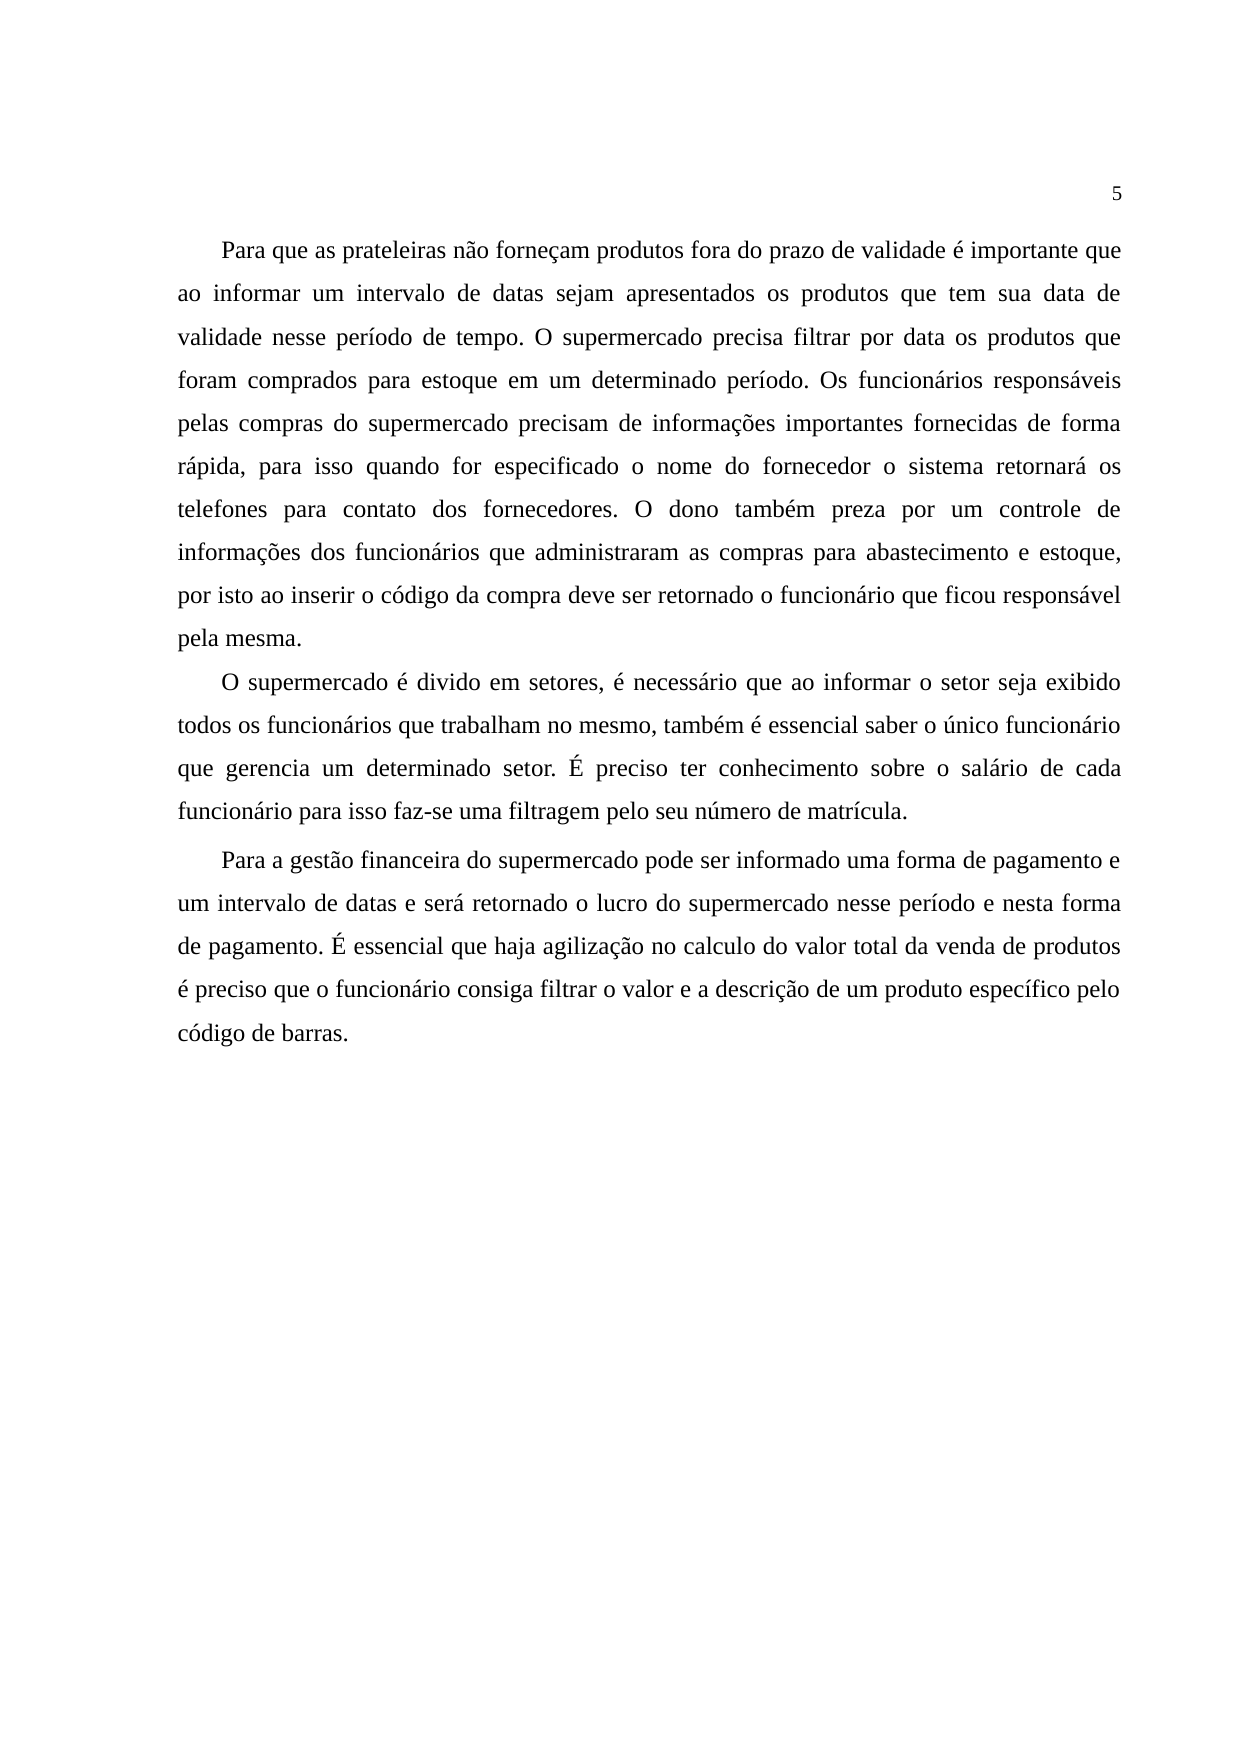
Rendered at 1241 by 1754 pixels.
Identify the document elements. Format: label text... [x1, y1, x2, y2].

text O supermercado é divido em setores, é necessário que ao informar o setor seja exibido todos os funcionários que trabalham no mesmo, também é essencial saber o único funcionário que gerencia um determinado setor. É preciso ter conhecimento sobre o salário de cada funcionário para isso faz-se uma filtragem pelo seu número de matrícula. [177, 667, 1122, 825]
text Para a gestão financeira do supermercado pode ser informado uma forma de pagamento e um intervalo de datas e será retornado o lucro do supermercado nesse período e nesta forma de pagamento. É essencial que haja agilização no calculo do valor total da venda de produtos é preciso que o funcionário consiga filtrar o valor e a descrição de um produto específico pelo código de barras. [177, 845, 1122, 1046]
text Para que as prateleiras não forneçam produtos fora do prazo de validade é importante que ao informar um intervalo de datas sejam apresentados os produtos que tem sua data de validade nesse período de tempo. O supermercado precisa filtrar por data os produtos que foram comprados para estoque em um determinado período. Os funcionários responsáveis pelas compras do supermercado precisam de informações importantes fornecidas de forma rápida, para isso quando for especificado o nome do fornecedor o sistema retornará os telefones para contato dos fornecedores. O dono também preza por um controle de informações dos funcionários que administraram as compras para abastecimento e estoque, por isto ao inserir o código da compra deve ser retornado o funcionário que ficou responsável pela mesma. [177, 235, 1122, 652]
